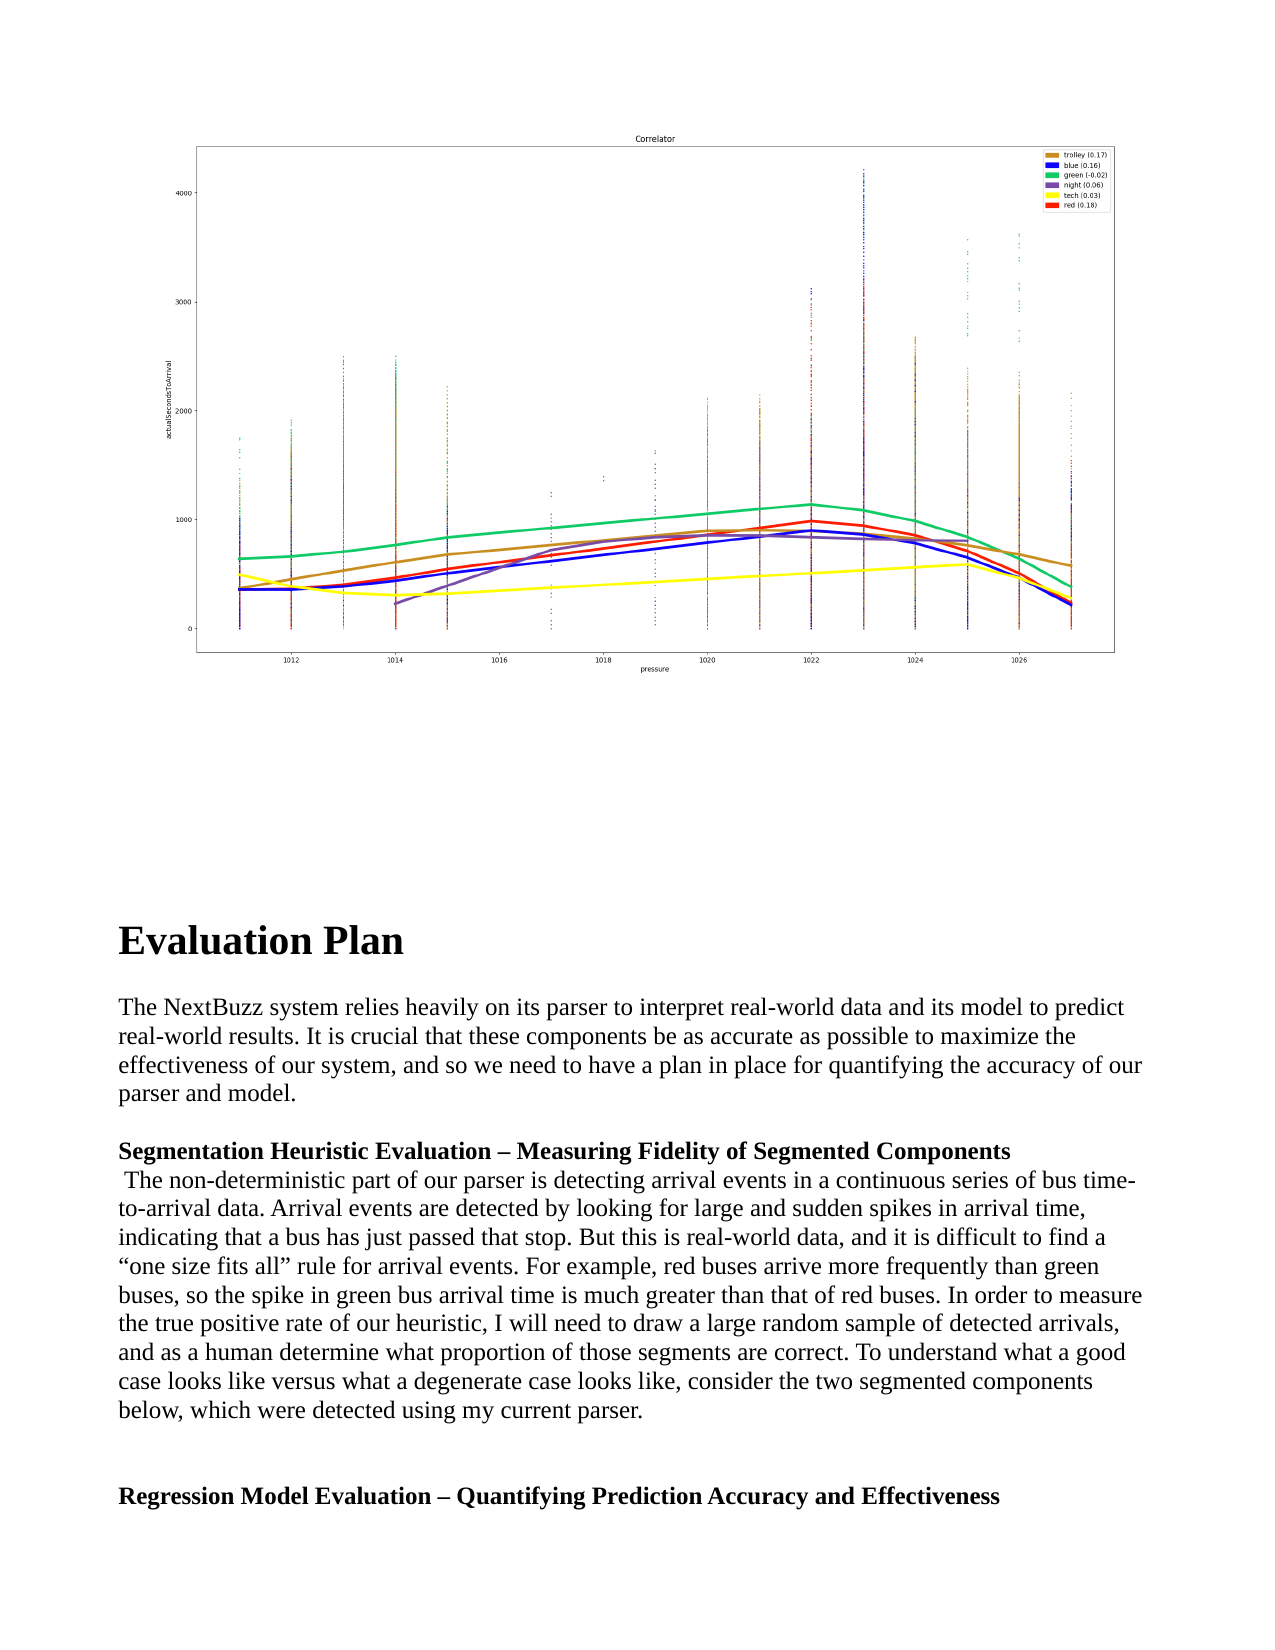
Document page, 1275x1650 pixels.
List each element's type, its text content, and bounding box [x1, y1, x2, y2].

text Evaluation Plan [118, 916, 1157, 963]
text Regression Model Evaluation – Quantifying Prediction Accuracy and Effectiveness [118, 1481, 1157, 1510]
text Segmentation Heuristic Evaluation – Measuring Fidelity of Segmented Components [118, 1136, 1157, 1165]
picture [151, 124, 1127, 676]
text The NextBuzz system relies heavily on its parser to interpret real-world data and its model to predict real-world results. It is crucial that these components be as accurate as possible to maximize the effectiveness of our system, and so we need to have a plan in place for quantifying the accuracy of our parser and model. [118, 992, 1157, 1107]
text The non-deterministic part of our parser is detecting arrival events in a continuous series of bus time-to-arrival data. Arrival events are detected by looking for large and sudden spikes in arrival time, indicating that a bus has just passed that stop. But this is real-world data, and it is difficult to find a “one size fits all” rule for arrival events. For example, red buses arrive more frequently than green buses, so the spike in green bus arrival time is much greater than that of red buses. In order to measure the true positive rate of our heuristic, I will need to draw a large random sample of detected arrivals, and as a human determine what proportion of those segments are correct. To understand what a good case looks like versus what a degenerate case looks like, consider the two segmented components below, which were detected using my current parser. [118, 1165, 1157, 1423]
